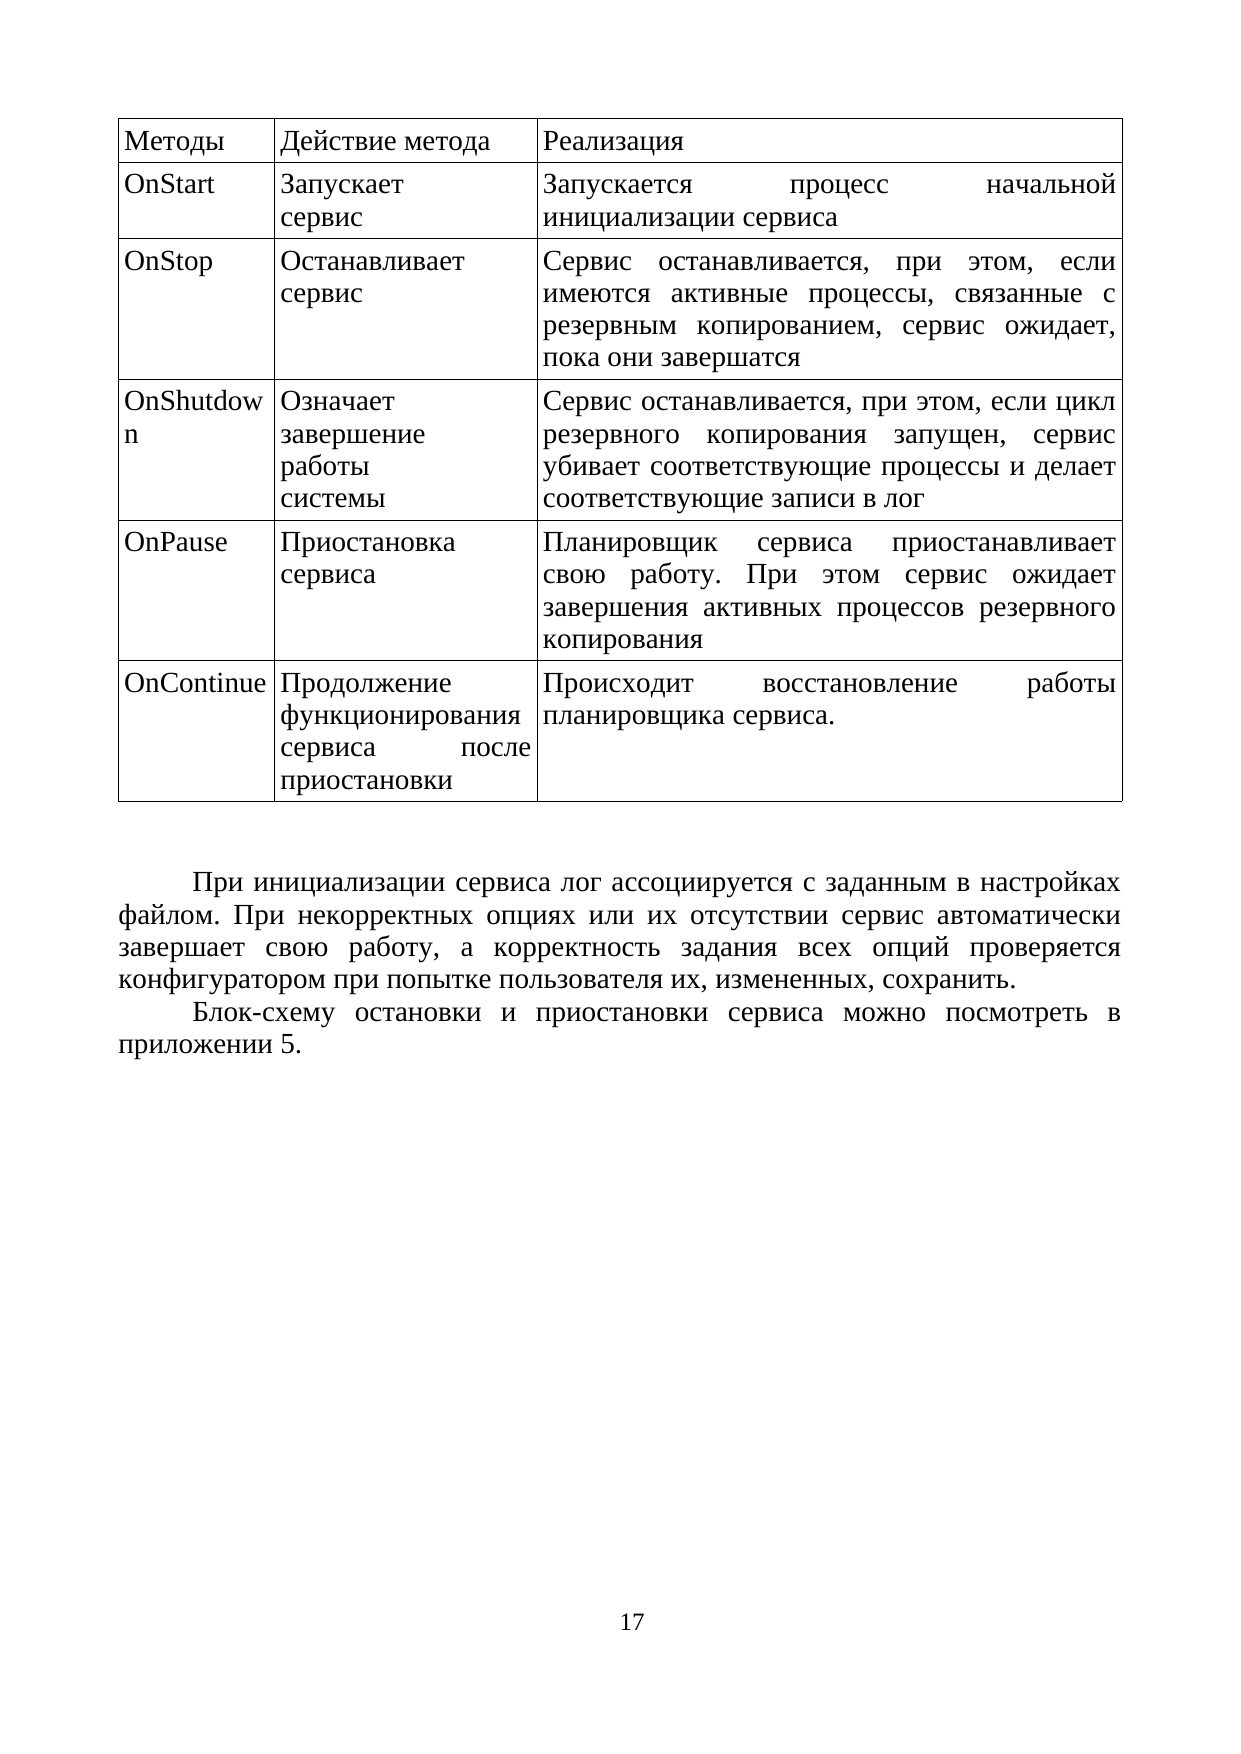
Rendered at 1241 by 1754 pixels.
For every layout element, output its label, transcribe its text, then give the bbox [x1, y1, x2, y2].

table_cell Продолжение функционирования сервиса после приостановки [275, 661, 537, 801]
table_cell OnPause [119, 521, 274, 660]
table_cell Запускает сервис [275, 163, 537, 238]
table_header Методы [119, 119, 274, 162]
table_cell Сервис останавливается, при этом, если имеются активные процессы, связанные с резервным копированием, сервис ожидает, пока они завершатся [538, 239, 1122, 379]
table_cell OnShutdown [119, 380, 274, 519]
table_cell OnStop [119, 239, 274, 379]
table_cell Останавливает сервис [275, 239, 537, 379]
text При инициализации сервиса лог ассоциируется с заданным в настройках файлом. При некорректных опциях или их отсутствии сервис автоматически завершает свою работу, а корректность задания всех опций проверяется конфигуратором при попытке пользователя их, измененных, сохранить. [118, 866, 1122, 995]
table_header Действие метода [275, 119, 537, 162]
table_cell Планировщик сервиса приостанавливает свою работу. При этом сервис ожидает завершения активных процессов резервного копирования [538, 521, 1122, 660]
table_cell OnStart [119, 163, 274, 238]
table_cell Происходит восстановление работы планировщика сервиса. [538, 661, 1122, 801]
table_cell Означает завершение работы системы [275, 380, 537, 519]
table_cell Сервис останавливается, при этом, если цикл резервного копирования запущен, сервис убивает соответствующие процессы и делает соответствующие записи в лог [538, 380, 1122, 519]
table_cell Запускается процесс начальной инициализации сервиса [538, 163, 1122, 238]
table_cell OnContinue [119, 661, 274, 801]
table_header Реализация [538, 119, 1122, 162]
table_cell Приостановка сервиса [275, 521, 537, 660]
text Блок-схему остановки и приостановки сервиса можно посмотреть в приложении 5. [118, 995, 1122, 1059]
